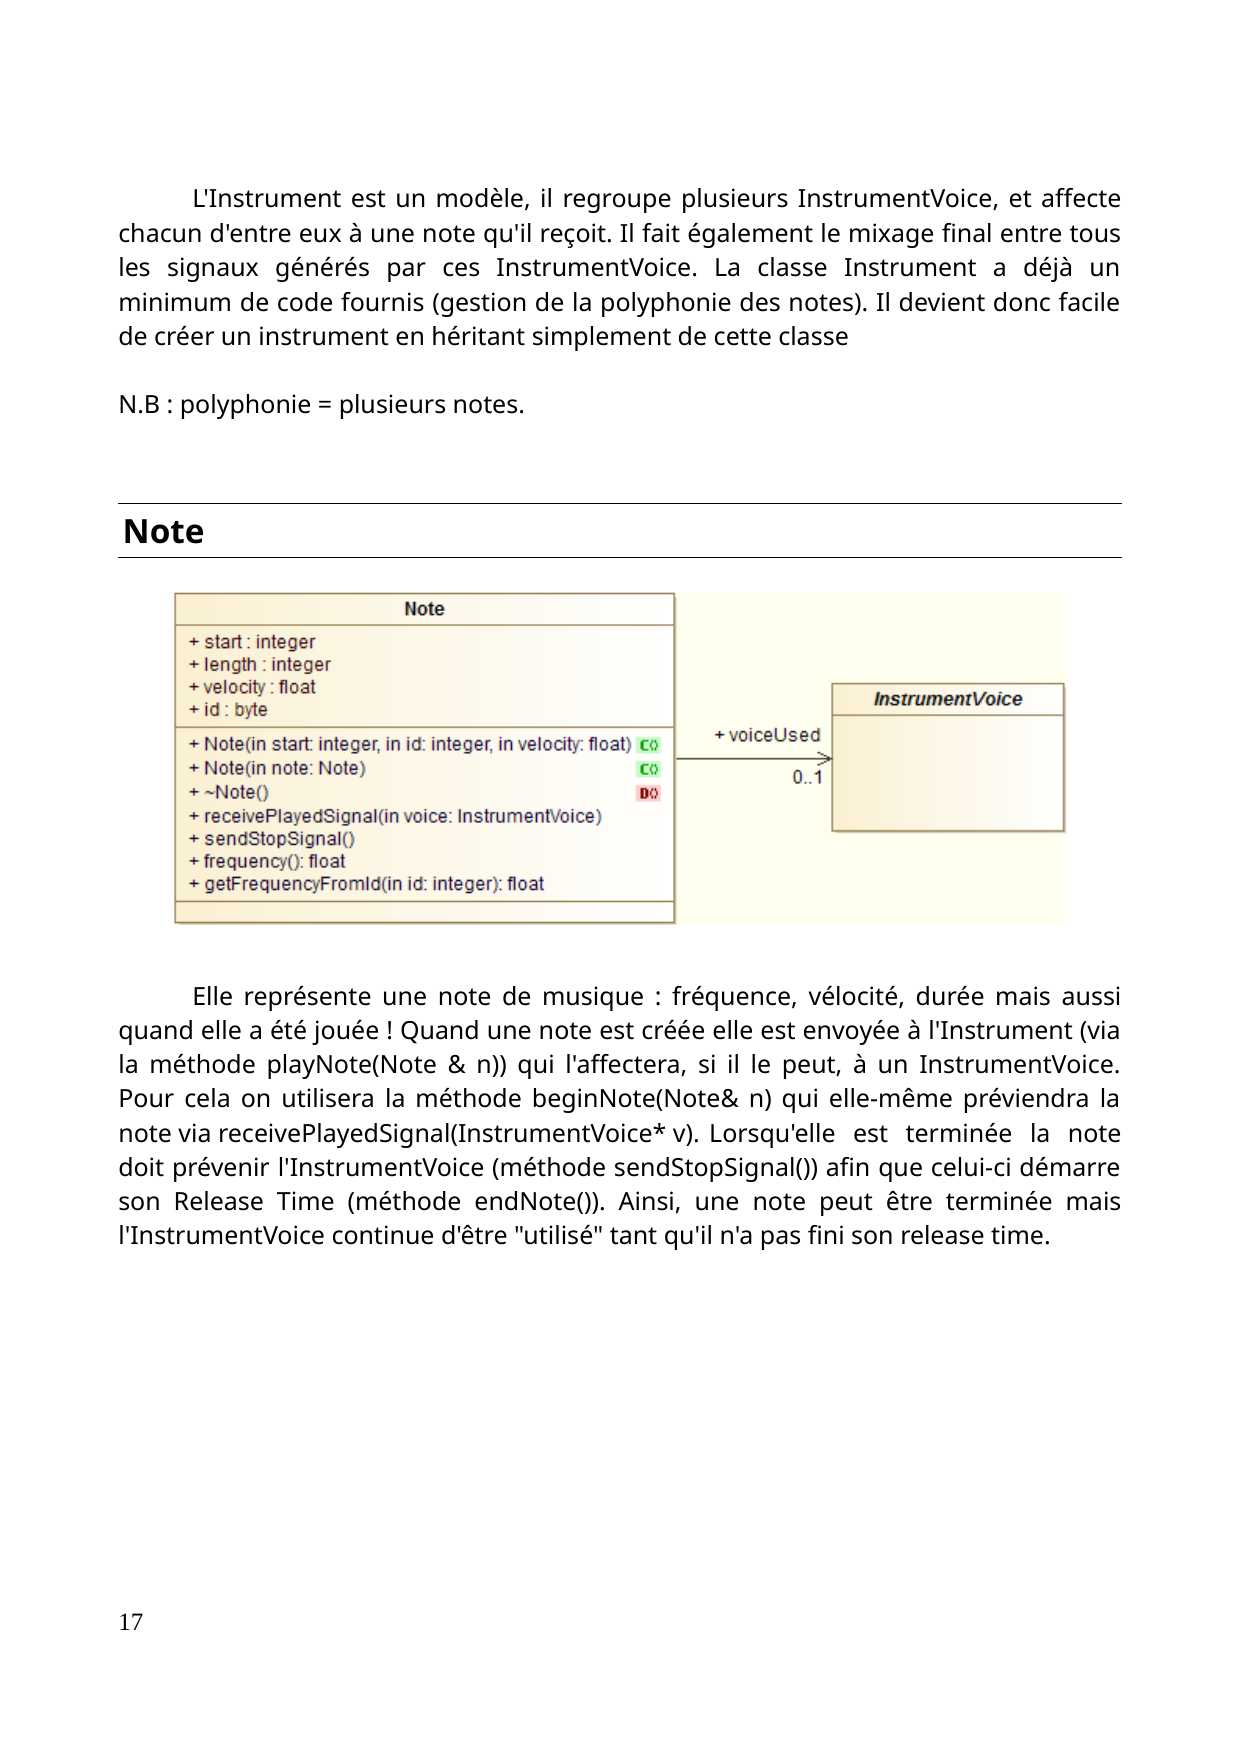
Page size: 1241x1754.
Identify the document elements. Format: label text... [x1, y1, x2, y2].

text L'Instrument est un modèle, il regroupe plusieurs InstrumentVoice, et affecte chacun d'entre eux à une note qu'il reçoit. Il fait également le mixage final entre tous les signaux générés par ces InstrumentVoice. La classe Instrument a déjà un minimum de code fournis (gestion de la polyphonie des notes). Il devient donc facile de créer un instrument en héritant simplement de cette classe [118, 176, 1122, 352]
picture [159, 578, 1082, 940]
text Note [118, 504, 1122, 557]
text N.B : polyphonie = plusieurs notes. [118, 386, 1122, 420]
text Elle représente une note de musique : fréquence, vélocité, durée mais aussi quand elle a été jouée ! Quand une note est créée elle est envoyée à l'Instrument (via la méthode playNote(Note & n)) qui l'affectera, si il le peut, à un InstrumentVoice. Pour cela on utilisera la méthode beginNote(Note& n) qui elle-même préviendra la note via receivePlayedSignal(InstrumentVoice* v). Lorsqu'elle est terminée la note doit prévenir l'InstrumentVoice (méthode sendStopSignal()) afin que celui-ci démarre son Release Time (méthode endNote()). Ainsi, une note peut être terminée mais l'InstrumentVoice continue d'être "utilisé" tant qu'il n'a pas fini son release time. [118, 979, 1122, 1251]
